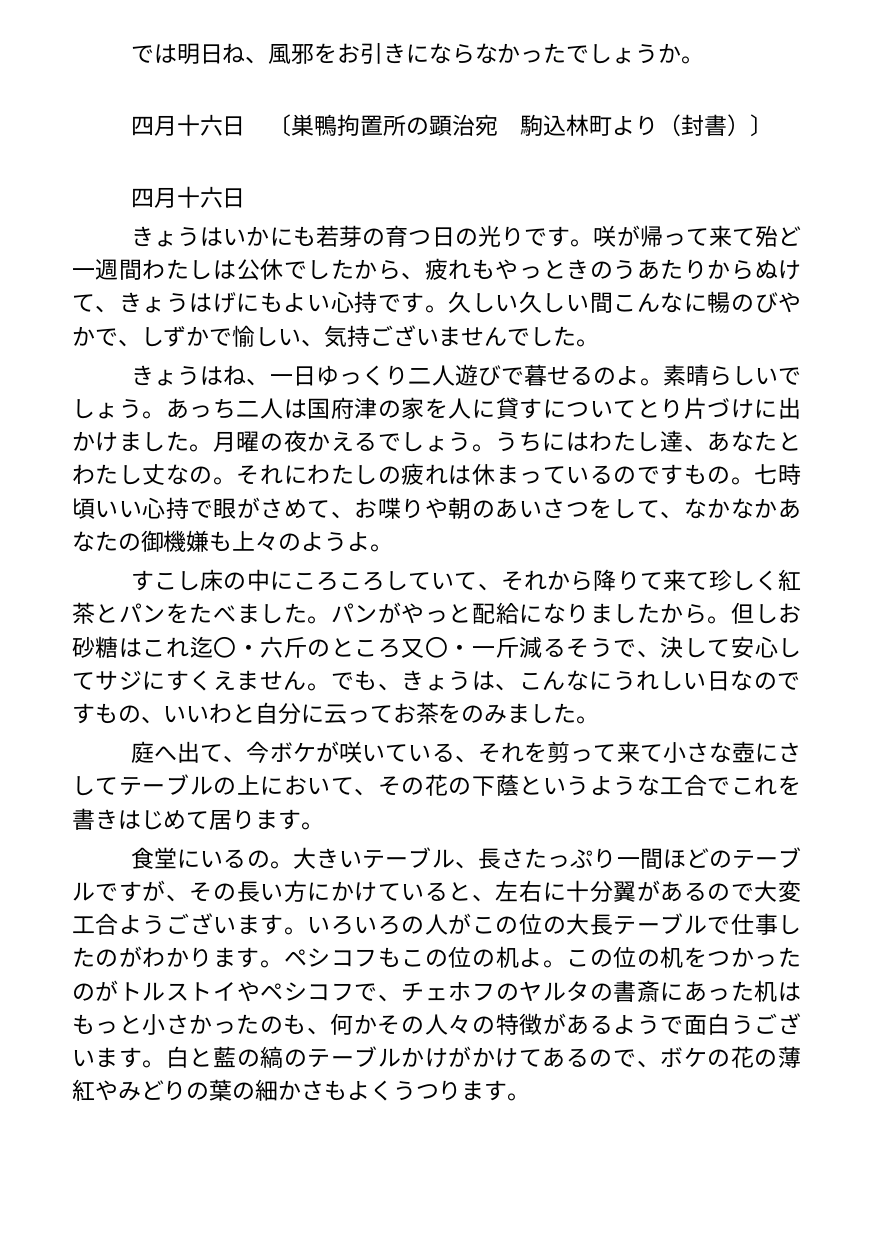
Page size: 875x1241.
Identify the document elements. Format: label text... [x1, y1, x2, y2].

text すこし床の中にころころしていて、それから降りて来て珍しく紅茶とパンをたべました。パンがやっと配給になりましたから。但しお砂糖はこれ迄〇・六斤のところ又〇・一斤減るそうで、決して安心してサジにすくえません。でも、きょうは、こんなにうれしい日なのですもの、いいわと自分に云ってお茶をのみました。 [72, 563, 802, 729]
text 庭へ出て、今ボケが咲いている、それを剪って来て小さな壺にさしてテーブルの上において、その花の下蔭というような工合でこれを書きはじめて居ります。 [72, 735, 802, 835]
text きょうはいかにも若芽の育つ日の光りです。咲が帰って来て殆ど一週間わたしは公休でしたから、疲れもやっときのうあたりからぬけて、きょうはげにもよい心持です。久しい久しい間こんなに暢のびやかで、しずかで愉しい、気持ございませんでした。 [72, 219, 802, 352]
text 四月十六日 [72, 179, 802, 213]
text 四月十六日 〔巣鴨拘置所の顕治宛 駒込林町より（封書）〕 [72, 108, 802, 141]
text 食堂にいるの。大きいテーブル、長さたっぷり一間ほどのテーブルですが、その長い方にかけていると、左右に十分翼があるので大変工合ようございます。いろいろの人がこの位の大長テーブルで仕事したのがわかります。ペシコフもこの位の机よ。この位の机をつかったのがトルストイやペシコフで、チェホフのヤルタの書斎にあった机はもっと小さかったのも、何かその人々の特徴があるようで面白うございます。白と藍の縞のテーブルかけがかけてあるので、ボケの花の薄紅やみどりの葉の細かさもよくうつります。 [72, 841, 802, 1106]
text では明日ね、風邪をお引きにならなかったでしょうか。 [72, 36, 802, 69]
text きょうはね、一日ゆっくり二人遊びで暮せるのよ。素晴らしいでしょう。あっち二人は国府津の家を人に貸すについてとり片づけに出かけました。月曜の夜かえるでしょう。うちにはわたし達、あなたとわたし丈なの。それにわたしの疲れは休まっているのですもの。七時頃いい心持で眼がさめて、お喋りや朝のあいさつをして、なかなかあなたの御機嫌も上々のようよ。 [72, 358, 802, 557]
